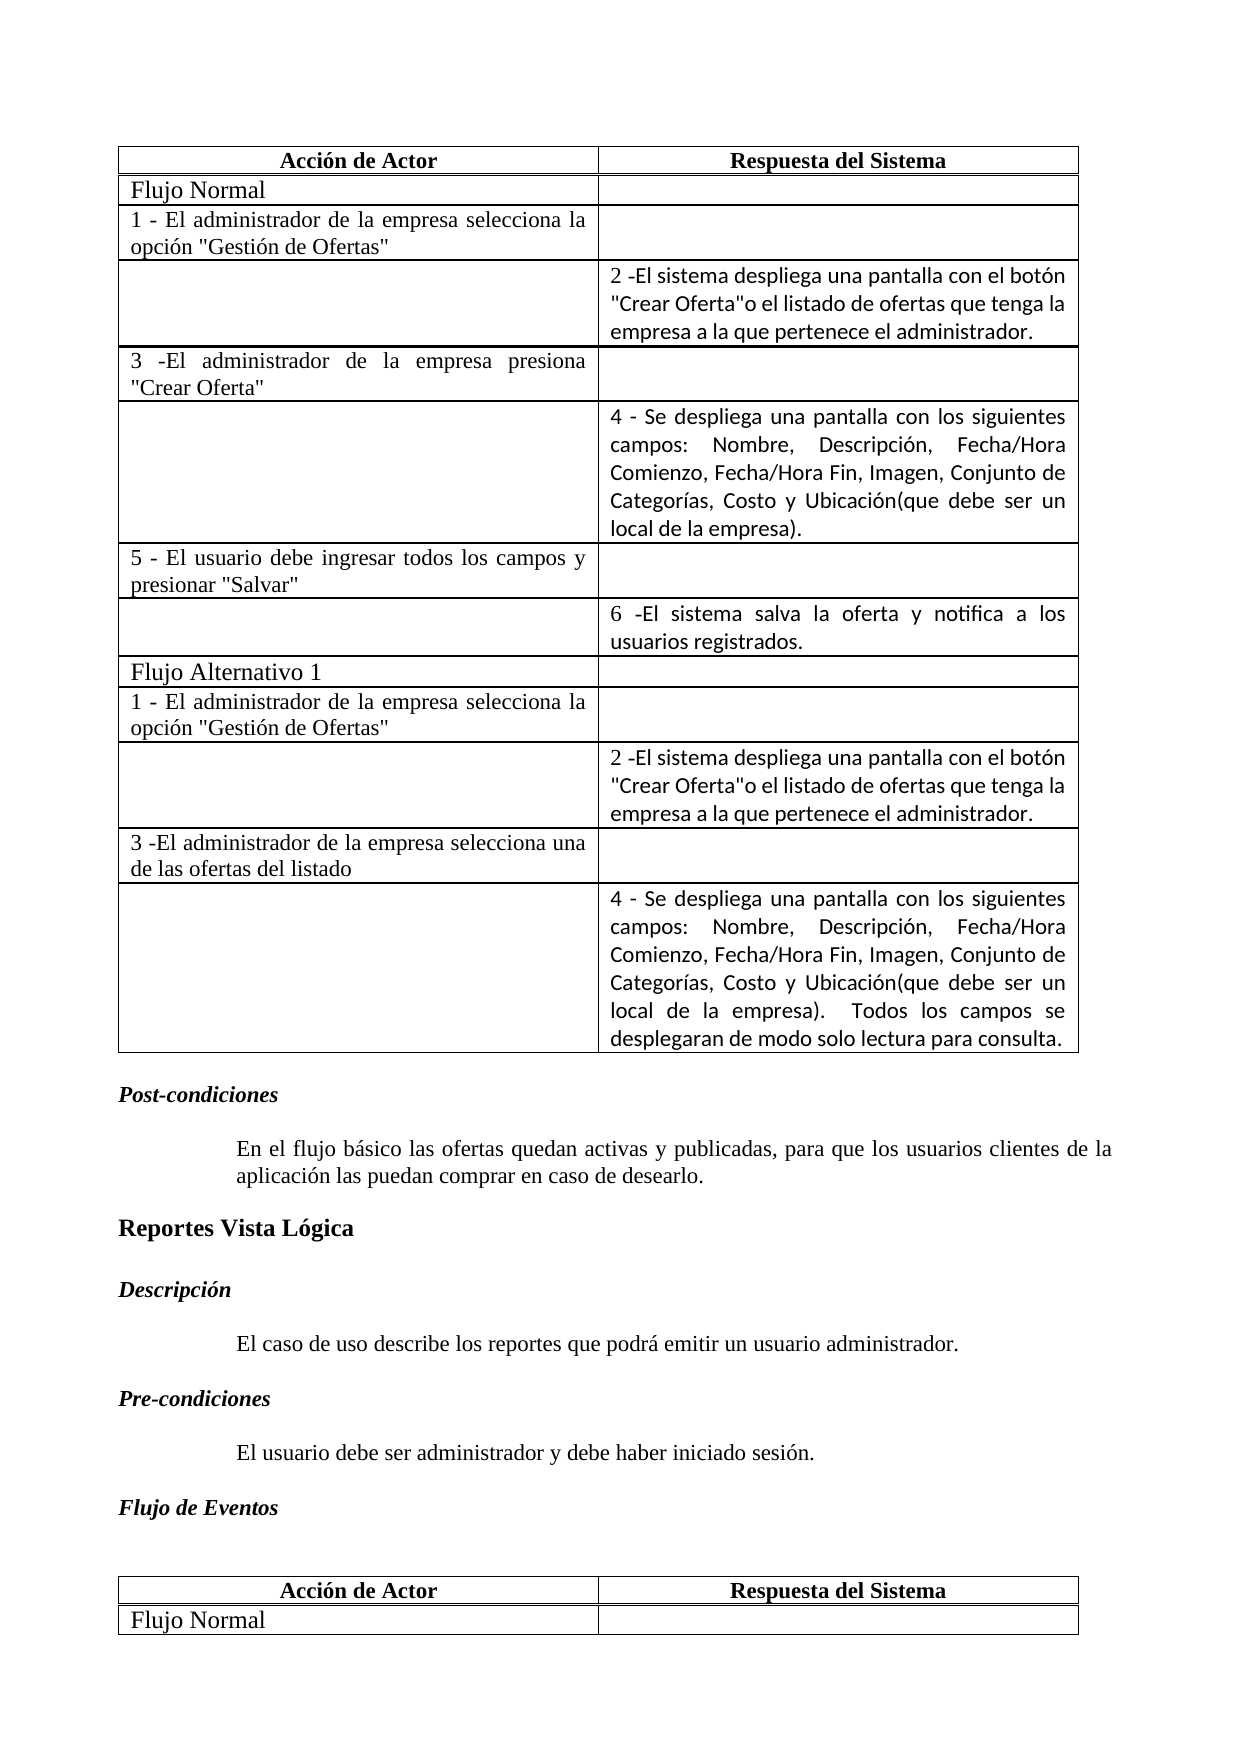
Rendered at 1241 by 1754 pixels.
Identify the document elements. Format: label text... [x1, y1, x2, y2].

table_cell Flujo Alternativo 1 [119, 657, 598, 686]
table_cell [119, 261, 598, 345]
table_cell [599, 657, 1078, 686]
text El usuario debe ser administrador y debe haber iniciado sesión. [118, 1439, 1122, 1466]
table_cell 4 - Se despliega una pantalla con los siguientes campos: Nombre, Descripción, Fecha/Hora Comienzo, Fecha/Hora Fin, Imagen, Conjunto de Categorías, Costo y Ubicación(que debe ser un local de la empresa). Todos los campos se desplegaran de modo solo lectura para consulta. [599, 884, 1078, 1052]
table_cell [599, 206, 1078, 259]
table_cell 1 - El administrador de la empresa selecciona la opción "Gestión de Ofertas" [119, 688, 598, 741]
table_cell 3 -El administrador de la empresa presiona "Crear Oferta" [119, 348, 598, 400]
table_cell 2 -El sistema despliega una pantalla con el botón "Crear Oferta"o el listado de ofertas que tenga la empresa a la que pertenece el administrador. [599, 261, 1078, 345]
table_cell 6 -El sistema salva la oferta y notifica a los usuarios registrados. [599, 599, 1078, 655]
table_cell [119, 599, 598, 655]
text Flujo de Eventos [118, 1494, 1122, 1520]
table_cell [599, 1606, 1078, 1634]
text En el flujo básico las ofertas quedan activas y publicadas, para que los usuarios clientes de la aplicación las puedan comprar en caso de desearlo. [118, 1135, 1122, 1188]
table_cell [599, 544, 1078, 597]
table_cell [599, 829, 1078, 882]
table_header Respuesta del Sistema [599, 1577, 1078, 1603]
table_cell 2 -El sistema despliega una pantalla con el botón "Crear Oferta"o el listado de ofertas que tenga la empresa a la que pertenece el administrador. [599, 743, 1078, 827]
table_cell 1 - El administrador de la empresa selecciona la opción "Gestión de Ofertas" [119, 206, 598, 259]
text El caso de uso describe los reportes que podrá emitir un usuario administrador. [118, 1331, 1122, 1357]
table_header Respuesta del Sistema [599, 147, 1078, 173]
table_cell 5 - El usuario debe ingresar todos los campos y presionar "Salvar" [119, 544, 598, 597]
table_cell [599, 176, 1078, 204]
table_cell Flujo Normal [119, 176, 598, 204]
table_cell [119, 743, 598, 827]
table_cell [599, 348, 1078, 400]
table_cell [119, 884, 598, 1052]
table_cell Flujo Normal [119, 1606, 598, 1634]
table_cell [119, 402, 598, 542]
text Post-condiciones [118, 1081, 1122, 1107]
table_cell 4 - Se despliega una pantalla con los siguientes campos: Nombre, Descripción, Fecha/Hora Comienzo, Fecha/Hora Fin, Imagen, Conjunto de Categorías, Costo y Ubicación(que debe ser un local de la empresa). [599, 402, 1078, 542]
table_cell 3 -El administrador de la empresa selecciona una de las ofertas del listado [119, 829, 598, 882]
table_cell [599, 688, 1078, 741]
table_header Acción de Actor [119, 1577, 598, 1603]
table_header Acción de Actor [119, 147, 598, 173]
text Descripción [118, 1276, 1122, 1302]
text Reportes Vista Lógica [118, 1213, 1122, 1242]
text Pre-condiciones [118, 1385, 1122, 1411]
